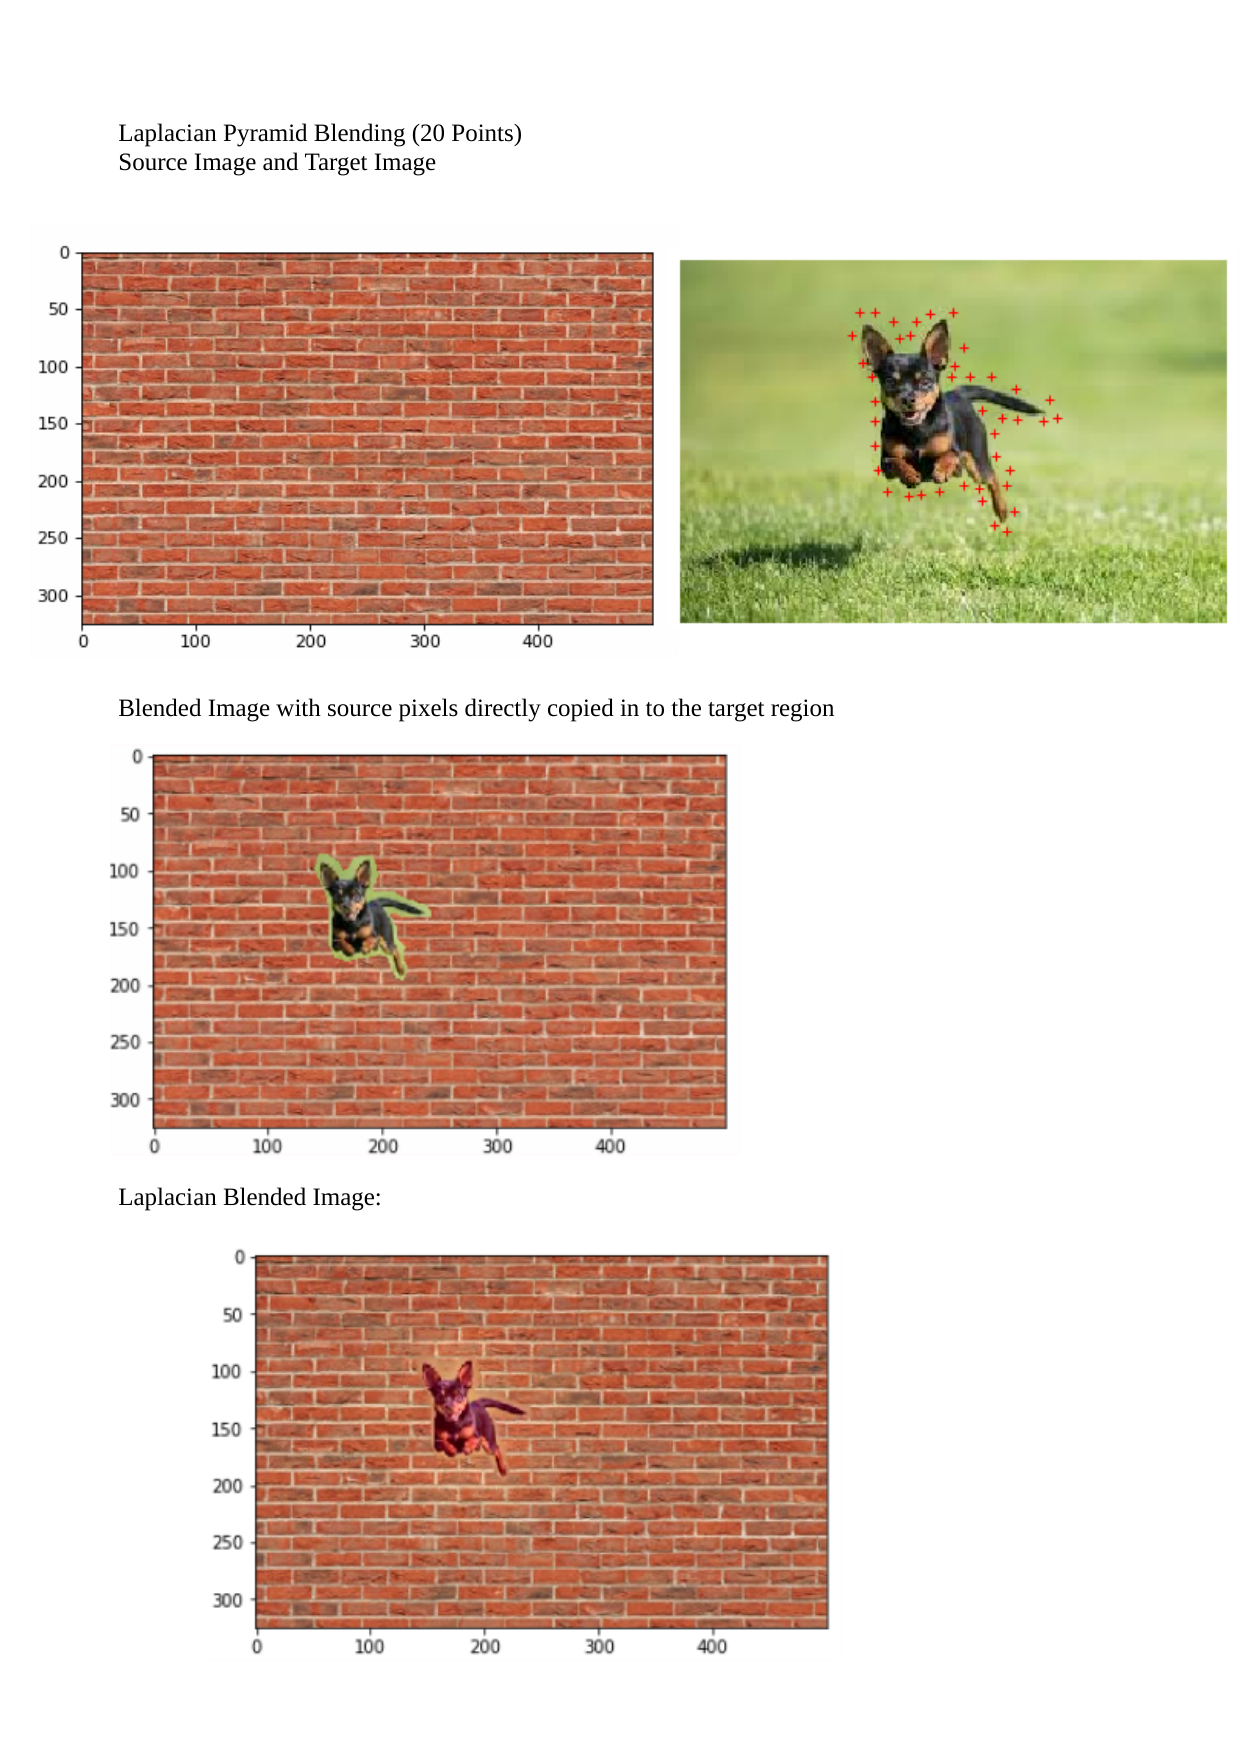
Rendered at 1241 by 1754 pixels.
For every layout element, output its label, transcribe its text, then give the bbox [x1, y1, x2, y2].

picture [109, 744, 742, 1156]
picture [199, 1243, 842, 1661]
picture [30, 226, 1241, 657]
text Source Image and Target Image [118, 147, 1122, 176]
text Blended Image with source pixels directly copied in to the target region [118, 693, 1122, 722]
text Laplacian Blended Image: [118, 1182, 1122, 1211]
text Laplacian Pyramid Blending (20 Points) [118, 118, 1122, 147]
